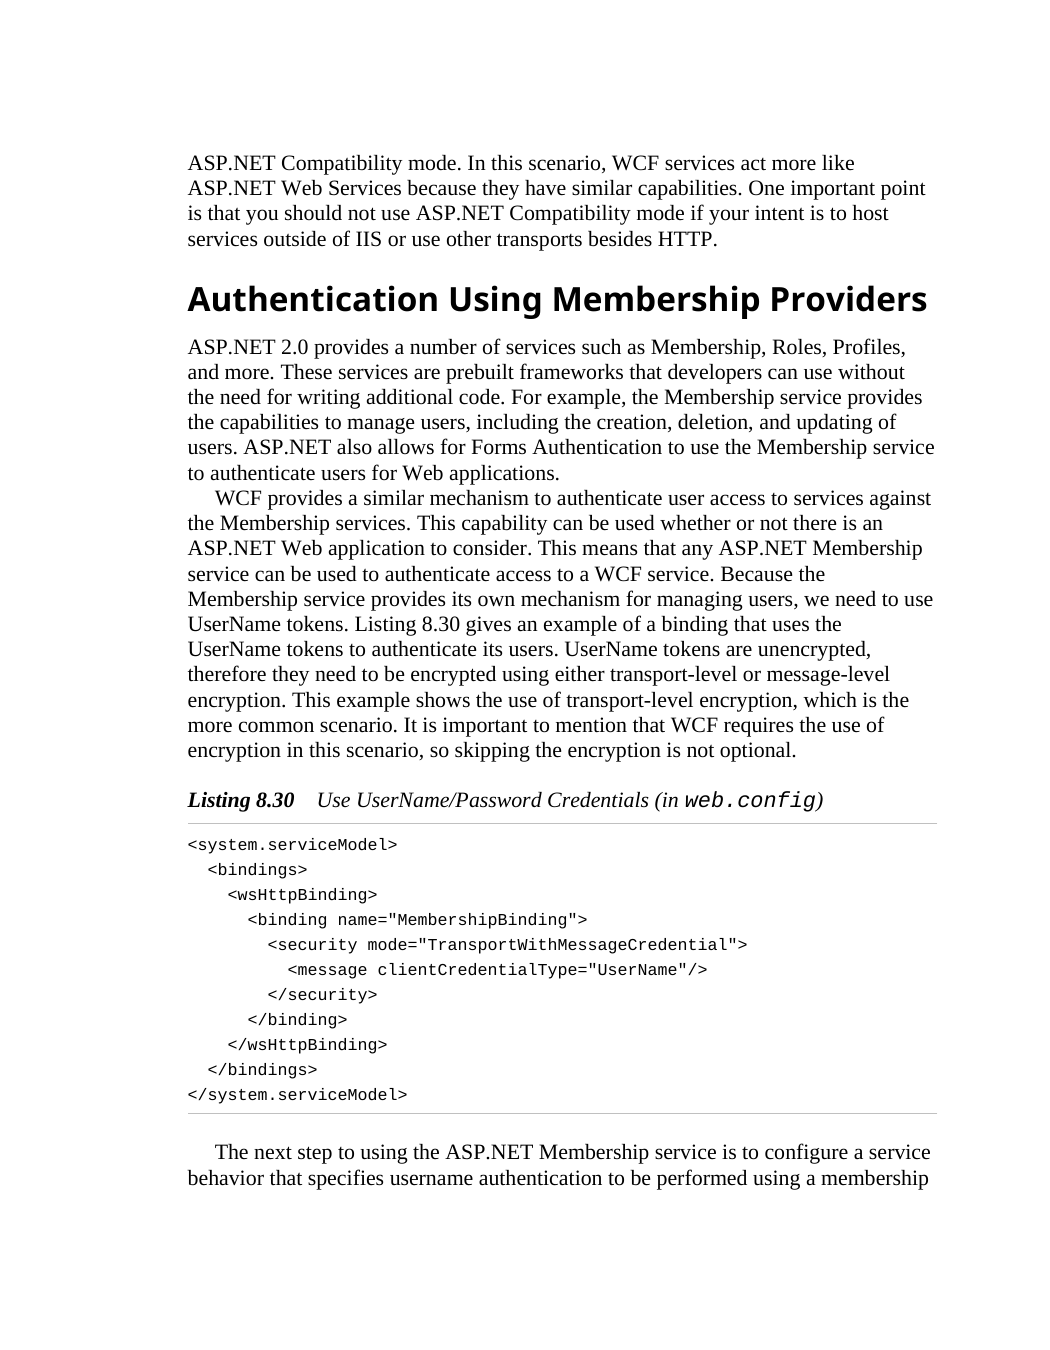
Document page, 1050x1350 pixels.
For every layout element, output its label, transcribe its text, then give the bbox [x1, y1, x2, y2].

text <system.serviceModel> [187, 830, 937, 855]
text <binding name="MembershipBinding"> [187, 905, 937, 930]
text ASP.NET Compatibility mode. In this scenario, WCF services act more like ASP.NET Web Services because they have similar capabilities. One important point is that you should not use ASP.NET Compatibility mode if your intent is to host services outside of IIS or use other transports besides HTTP. [187, 150, 937, 251]
text Authentication Using Membership Providers [187, 276, 937, 321]
text </system.serviceModel> [187, 1080, 937, 1114]
text <message clientCredentialType="UserName"/> [187, 955, 937, 980]
text <wsHttpBinding> [187, 880, 937, 905]
text <bindings> [187, 855, 937, 880]
text ASP.NET 2.0 provides a number of services such as Membership, Roles, Profiles, and more. These services are prebuilt frameworks that developers can use without the need for writing additional code. For example, the Membership service provides the capabilities to manage users, including the creation, deletion, and updating of users. ASP.NET also allows for Forms Authentication to use the Membership service to authenticate users for Web applications. [187, 334, 937, 485]
text </binding> [187, 1005, 937, 1030]
text The next step to using the ASP.NET Membership service is to configure a service behavior that specifies username authentication to be performed using a membership [187, 1139, 937, 1190]
text </bindings> [187, 1055, 937, 1080]
text WCF provides a similar mechanism to authenticate user access to services against the Membership services. This capability can be used whether or not there is an ASP.NET Web application to consider. This means that any ASP.NET Membership service can be used to authenticate access to a WCF service. Because the Membership service provides its own mechanism for managing users, we need to use UserName tokens. Listing 8.30 gives an example of a binding that uses the UserName tokens to authenticate its users. UserName tokens are unencrypted, therefore they need to be encrypted using either transport-level or message-level encryption. This example shows the use of transport-level encryption, which is the more common scenario. It is important to mention that WCF requires the use of encryption in this scenario, so skipping the encryption is not optional. [187, 485, 937, 762]
text </security> [187, 980, 937, 1005]
text Listing 8.30 Use UserName/Password Credentials (in web.config) [187, 787, 937, 824]
text </wsHttpBinding> [187, 1030, 937, 1055]
text <security mode="TransportWithMessageCredential"> [187, 930, 937, 955]
